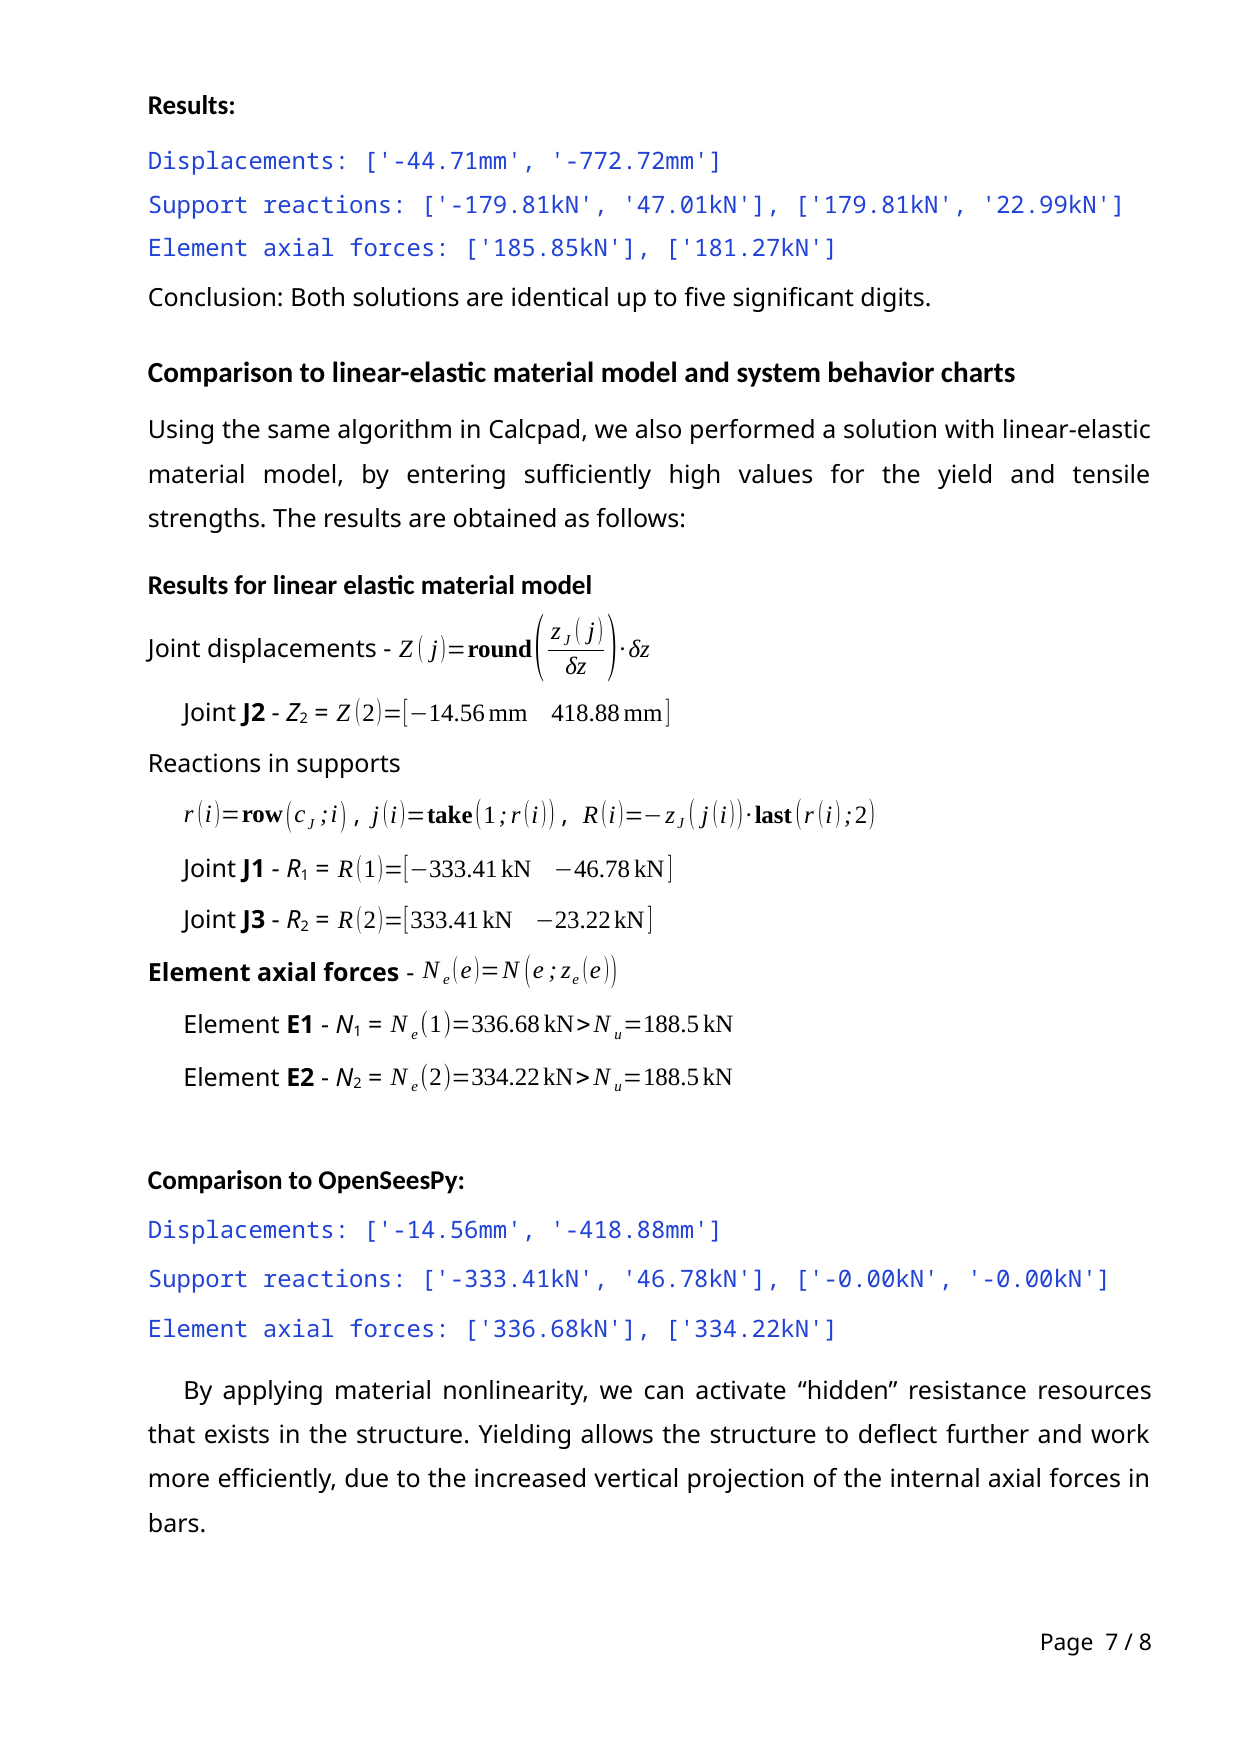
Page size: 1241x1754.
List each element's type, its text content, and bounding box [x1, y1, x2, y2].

text Element axial forces: ['185.85kN'], ['181.27kN'] [148, 231, 1152, 263]
text Element Е2 - N2 = [148, 1059, 1152, 1095]
text Element axial forces - [148, 953, 1152, 989]
text Displacements: ['-14.56mm', '-418.88mm'] [148, 1213, 1152, 1245]
text Joint displacements - [148, 612, 1152, 683]
text Element Е1 - N1 = [148, 1006, 1152, 1042]
text Conclusion: Both solutions are identical up to five significant digits. [148, 280, 1152, 314]
text Joint J2 - Z2 = [148, 694, 1152, 728]
text Support reactions: ['-333.41kN', '46.78kN'], ['-0.00kN', '-0.00kN'] [148, 1262, 1152, 1295]
text Comparison to linear-elastic material model and system behavior charts [148, 354, 1152, 389]
text Reactions in supports [148, 745, 1152, 779]
text Joint J1 - R1 = [148, 851, 1152, 885]
text Using the same algorithm in Calcpad, we also performed a solution with linear-elastic material model, by entering sufficiently high values for the yield and tensile strengths. The results are obtained as follows: [148, 412, 1152, 535]
text Joint J3 - R2 = [148, 902, 1152, 936]
text , , [148, 796, 1152, 834]
text Element axial forces: ['336.68kN'], ['334.22kN'] [148, 1311, 1152, 1344]
text Support reactions: ['-179.81kN', '47.01kN'], ['179.81kN', '22.99kN'] [148, 187, 1152, 220]
text Results for linear elastic material model [148, 568, 1152, 602]
text Displacements: ['-44.71mm', '-772.72mm'] [148, 144, 1152, 177]
text By applying material nonlinearity, we can activate “hidden” resistance resources that exists in the structure. Yielding allows the structure to deflect further and work more efficiently, due to the increased vertical projection of the internal axial forces in bars. [148, 1372, 1152, 1539]
text Results: [148, 88, 1152, 122]
text Comparison to OpenSeesPy: [148, 1163, 1152, 1196]
